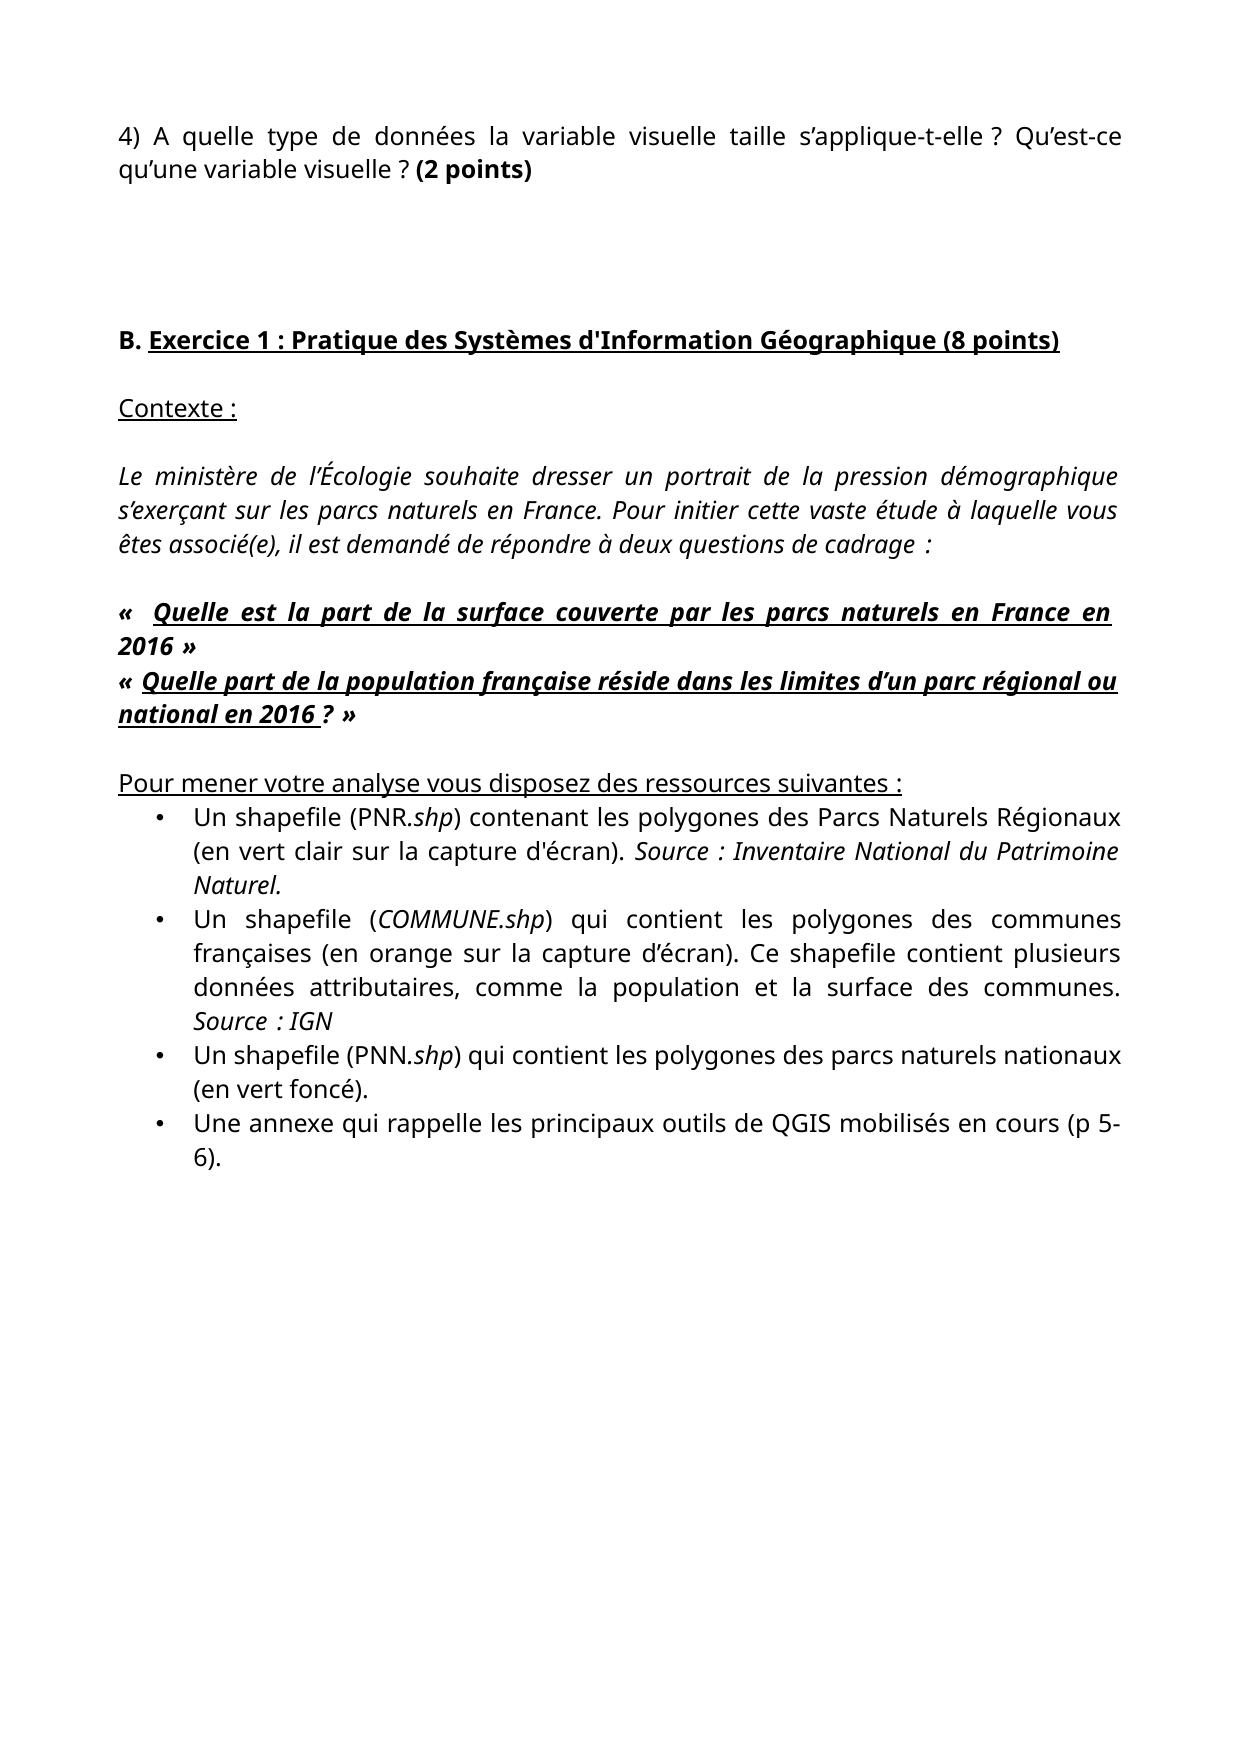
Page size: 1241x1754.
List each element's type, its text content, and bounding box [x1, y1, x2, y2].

list Un shapefile (PNR.shp) contenant les polygones des Parcs Naturels Régionaux (en vert clair sur la capture d'écran). Source : Inventaire National du Patrimoine Naturel. [156, 799, 1122, 902]
list Un shapefile (PNN.shp) qui contient les polygones des parcs naturels nationaux (en vert foncé). [156, 1038, 1122, 1106]
text Le ministère de l’Écologie souhaite dresser un portrait de la pression démographique s’exerçant sur les parcs naturels en France. Pour initier cette vaste étude à laquelle vous êtes associé(e), il est demandé de répondre à deux questions de cadrage : [118, 459, 1122, 561]
text B. Exercice 1 : Pratique des Systèmes d'Information Géographique (8 points) [118, 322, 1122, 357]
text « Quelle part de la population française réside dans les limites d’un parc régional ou national en 2016 ? » [118, 663, 1122, 731]
list Un shapefile (COMMUNE.shp) qui contient les polygones des communes françaises (en orange sur la capture d’écran). Ce shapefile contient plusieurs données attributaires, comme la population et la surface des communes. Source : IGN [156, 902, 1122, 1038]
list Une annexe qui rappelle les principaux outils de QGIS mobilisés en cours (p 5-6). [156, 1106, 1122, 1174]
text 4) A quelle type de données la variable visuelle taille s’applique-t-elle ? Qu’est-ce qu’une variable visuelle ? (2 points) [118, 118, 1122, 186]
text Contexte : [118, 391, 1122, 425]
text « Quelle est la part de la surface couverte par les parcs naturels en France en 2016 » [118, 595, 1122, 663]
text Pour mener votre analyse vous disposez des ressources suivantes : [118, 765, 1122, 799]
